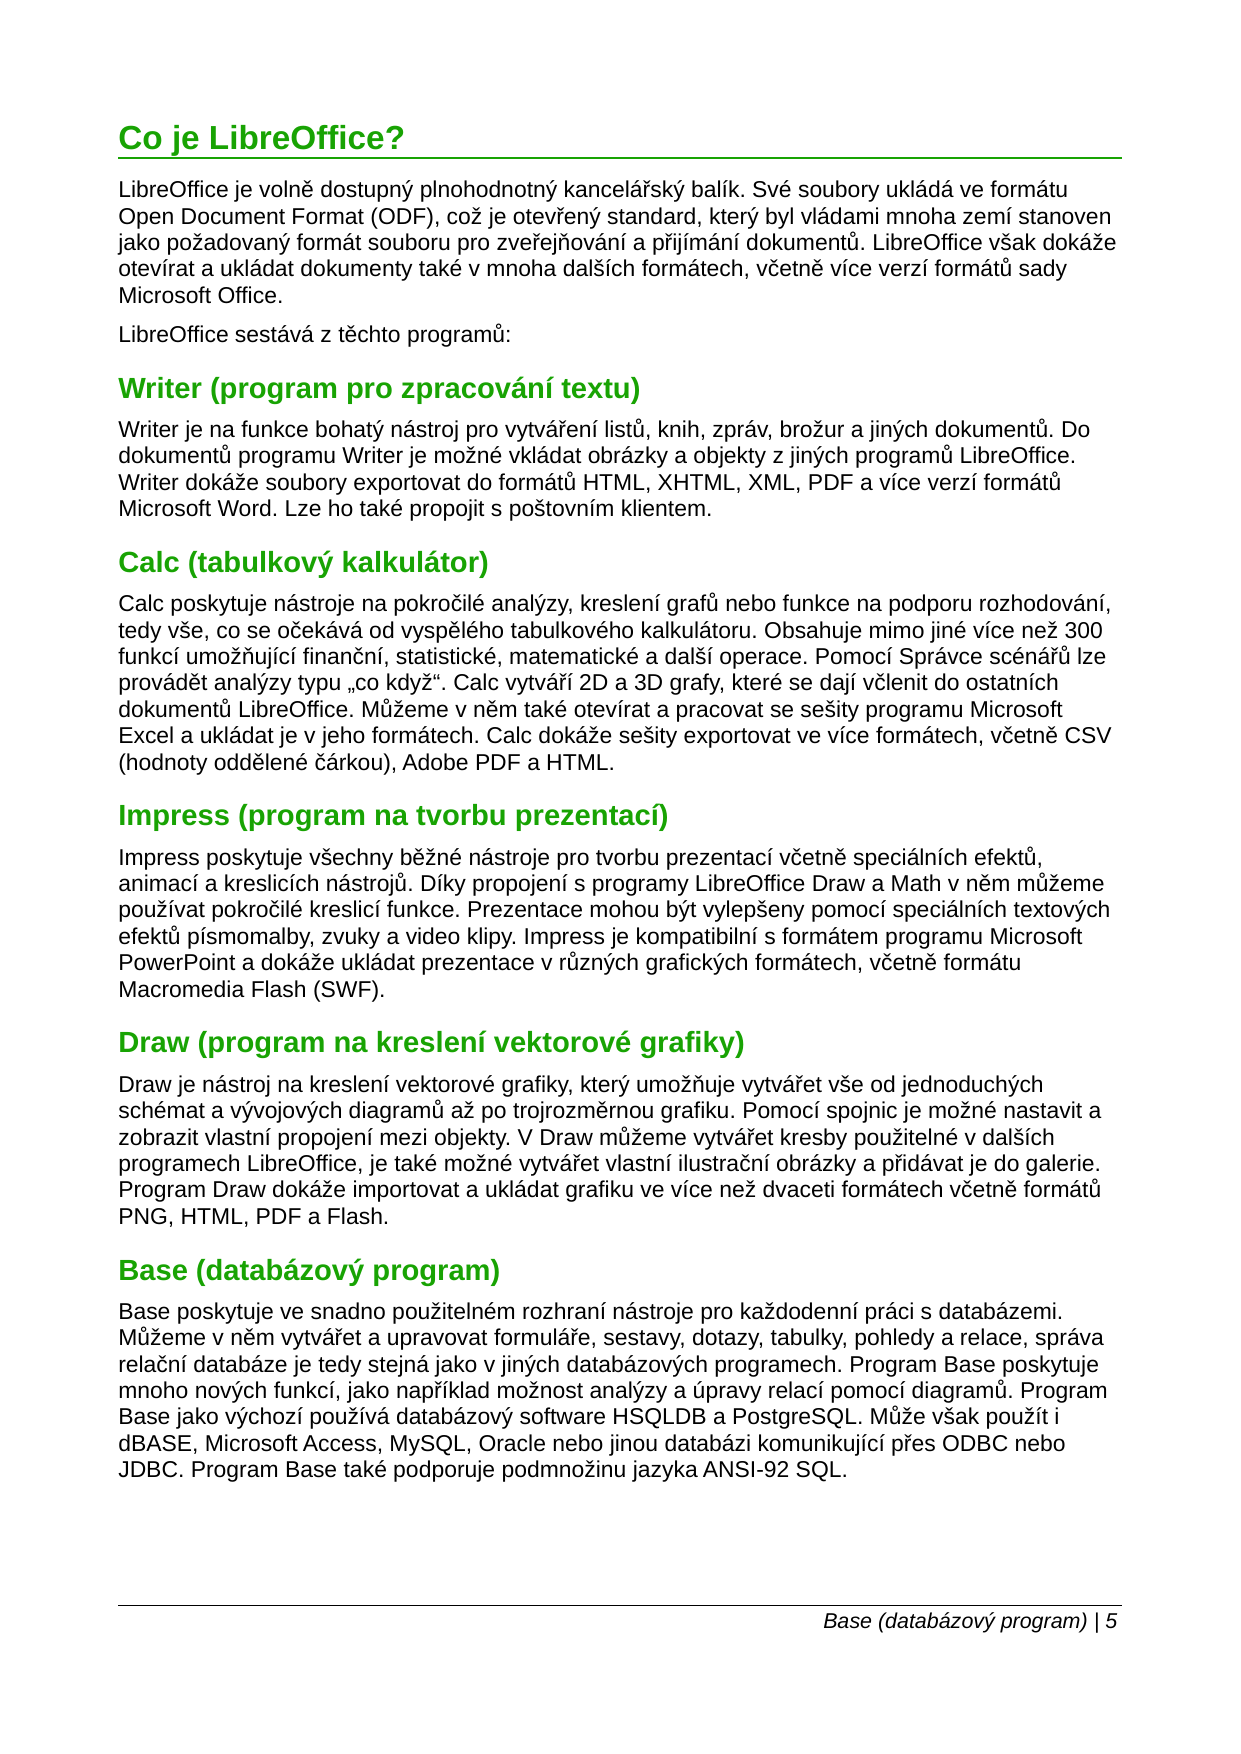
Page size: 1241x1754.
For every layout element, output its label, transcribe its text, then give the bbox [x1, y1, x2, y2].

subtitle Co je LibreOffice? [118, 118, 1122, 157]
text Draw je nástroj na kreslení vektorové grafiky, který umožňuje vytvářet vše od jednoduchých schémat a vývojových diagramů až po trojrozměrnou grafiku. Pomocí spojnic je možné nastavit a zobrazit vlastní propojení mezi objekty. V Draw můžeme vytvářet kresby použitelné v dalších programech LibreOffice, je také možné vytvářet vlastní ilustrační obrázky a přidávat je do galerie. Program Draw dokáže importovat a ukládat grafiku ve více než dvaceti formátech včetně formátů PNG, HTML, PDF a Flash. [118, 1071, 1122, 1229]
text Impress poskytuje všechny běžné nástroje pro tvorbu prezentací včetně speciálních efektů, animací a kreslicích nástrojů. Díky propojení s programy LibreOffice Draw a Math v něm můžeme používat pokročilé kreslicí funkce. Prezentace mohou být vylepšeny pomocí speciálních textových efektů písmomalby, zvuky a video klipy. Impress je kompatibilní s formátem programu Microsoft PowerPoint a dokáže ukládat prezentace v různých grafických formátech, včetně formátu Macromedia Flash (SWF). [118, 844, 1122, 1002]
subtitle Base (databázový program) [118, 1253, 1122, 1286]
subtitle Calc (tabulkový kalkulátor) [118, 545, 1122, 578]
subtitle Draw (program na kreslení vektorové grafiky) [118, 1026, 1122, 1059]
text LibreOffice je volně dostupný plnohodnotný kancelářský balík. Své soubory ukládá ve formátu Open Document Format (ODF), což je otevřený standard, který byl vládami mnoha zemí stanoven jako požadovaný formát souboru pro zveřejňování a přijímání dokumentů. LibreOffice však dokáže otevírat a ukládat dokumenty také v mnoha dalších formátech, včetně více verzí formátů sady Microsoft Office. [118, 176, 1122, 308]
subtitle Impress (program na tvorbu prezentací) [118, 798, 1122, 832]
text Calc poskytuje nástroje na pokročilé analýzy, kreslení grafů nebo funkce na podporu rozhodování, tedy vše, co se očekává od vyspělého tabulkového kalkulátoru. Obsahuje mimo jiné více než 300 funkcí umožňující finanční, statistické, matematické a další operace. Pomocí Správce scénářů lze provádět analýzy typu „co když“. Calc vytváří 2D a 3D grafy, které se dají včlenit do ostatních dokumentů LibreOffice. Můžeme v něm také otevírat a pracovat se sešity programu Microsoft Excel a ukládat je v jeho formátech. Calc dokáže sešity exportovat ve více formátech, včetně CSV (hodnoty oddělené čárkou), Adobe PDF a HTML. [118, 590, 1122, 775]
text Writer je na funkce bohatý nástroj pro vytváření listů, knih, zpráv, brožur a jiných dokumentů. Do dokumentů programu Writer je možné vkládat obrázky a objekty z jiných programů LibreOffice. Writer dokáže soubory exportovat do formátů HTML, XHTML, XML, PDF a více verzí formátů Microsoft Word. Lze ho také propojit s poštovním klientem. [118, 416, 1122, 521]
text Base poskytuje ve snadno použitelném rozhraní nástroje pro každodenní práci s databázemi. Můžeme v něm vytvářet a upravovat formuláře, sestavy, dotazy, tabulky, pohledy a relace, správa relační databáze je tedy stejná jako v jiných databázových programech. Program Base poskytuje mnoho nových funkcí, jako například možnost analýzy a úpravy relací pomocí diagramů. Program Base jako výchozí používá databázový software HSQLDB a PostgreSQL. Může však použít i dBASE, Microsoft Access, MySQL, Oracle nebo jinou databázi komunikující přes ODBC nebo JDBC. Program Base také podporuje podmnožinu jazyka ANSI-92 SQL. [118, 1298, 1122, 1482]
subtitle Writer (program pro zpracování textu) [118, 371, 1122, 404]
text LibreOffice sestává z těchto programů: [118, 321, 1122, 347]
